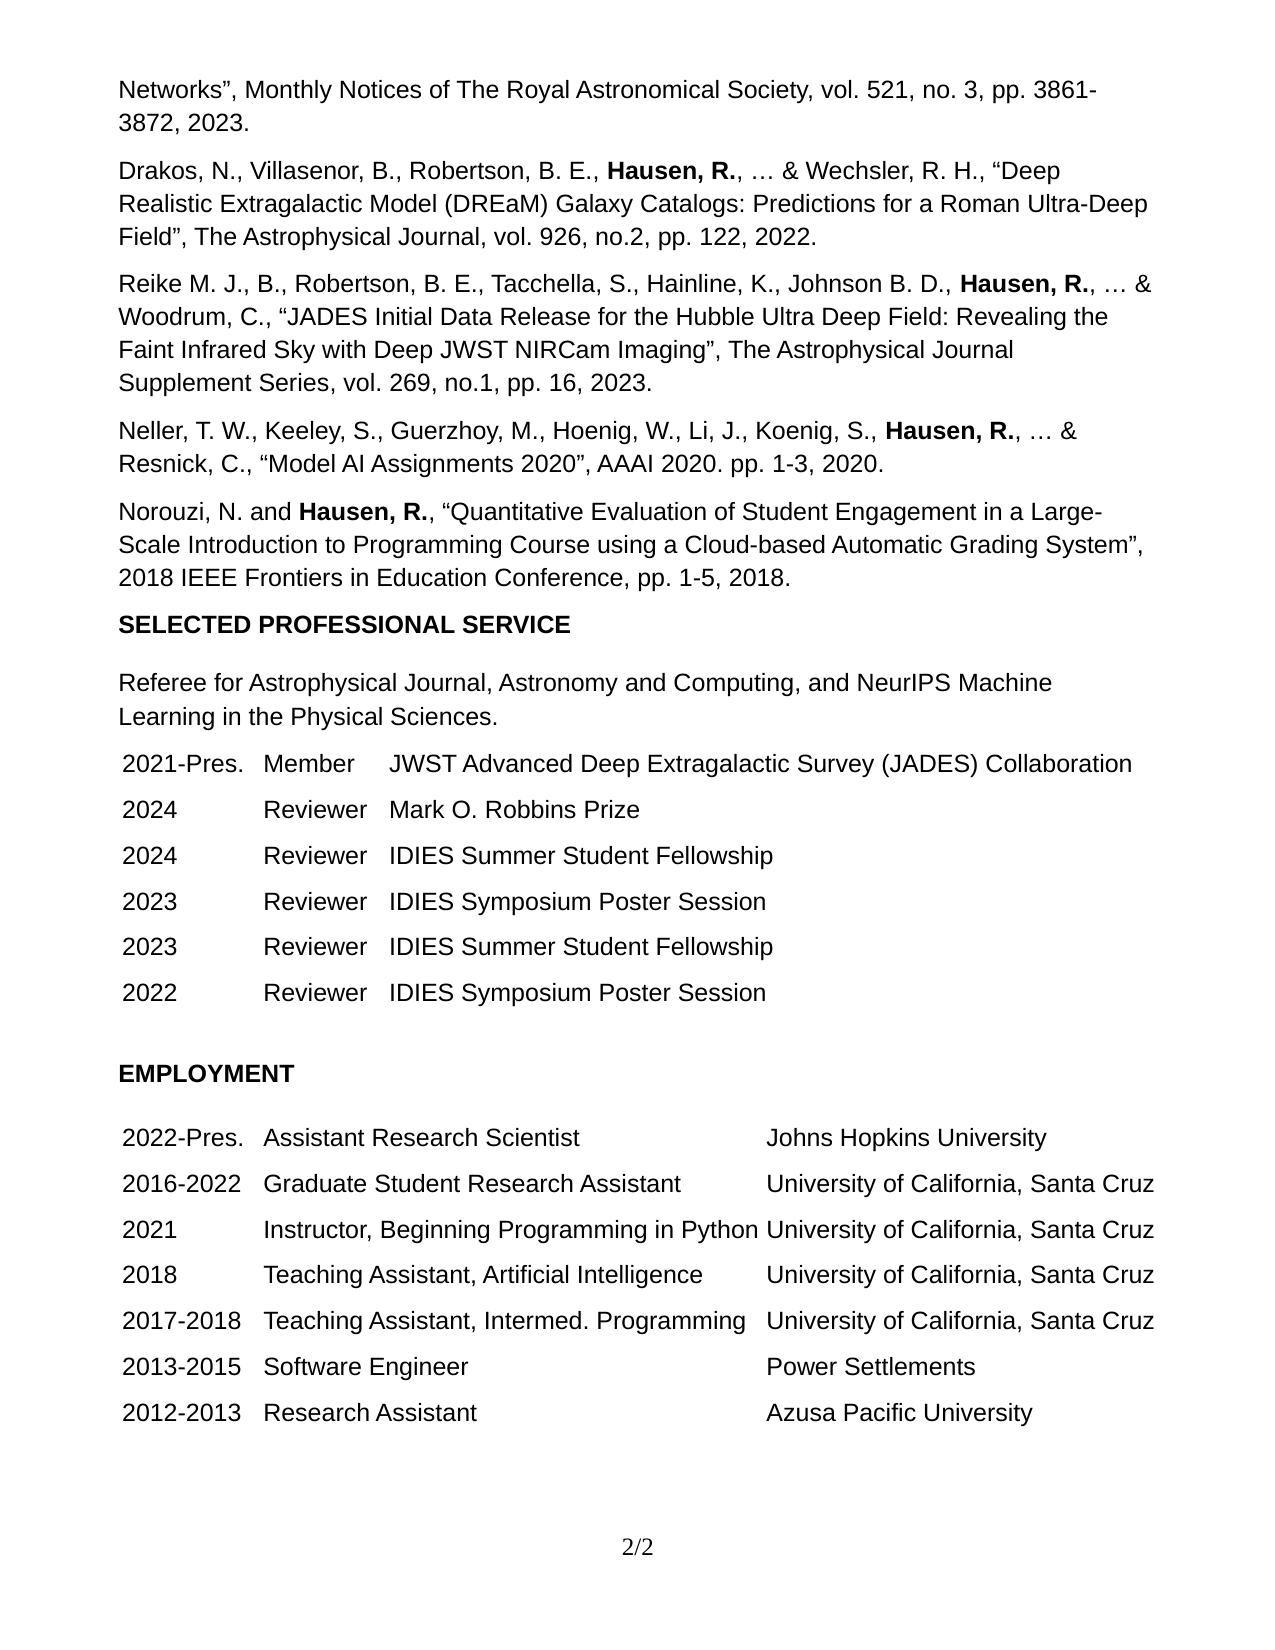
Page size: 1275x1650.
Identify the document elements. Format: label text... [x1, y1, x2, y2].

table_cell [117, 1198, 122, 1214]
table_header Member [263, 749, 389, 778]
table_cell [389, 915, 1157, 932]
table_cell Reviewer [263, 933, 389, 961]
table_cell IDIES Summer Student Fellowship [389, 841, 1157, 869]
table_cell [122, 1198, 263, 1214]
table_cell [122, 824, 263, 841]
table_cell [122, 961, 263, 978]
table_cell [117, 795, 122, 824]
table_cell 2013-2015 [122, 1352, 263, 1381]
table_cell [263, 915, 389, 932]
table_cell 2018 [122, 1260, 263, 1289]
text Drakos, N., Villasenor, B., Robertson, B. E., Hausen, R., … & Wechsler, R. H., “Deep Realistic Extragalactic Model (DREaM) Galaxy Catalogs: Predictions for a Roman Ultra-Deep Field”, The Astrophysical Journal, vol. 926, no.2, pp. 122, 2022. [118, 156, 1157, 250]
table_header Johns Hopkins University [766, 1123, 1157, 1152]
table_cell 2012-2013 [122, 1398, 263, 1427]
table_cell Power Settlements [766, 1352, 1157, 1381]
table_cell [122, 915, 263, 932]
table_cell Software Engineer [263, 1352, 766, 1381]
table_cell [122, 1381, 263, 1398]
table_cell 2024 [122, 795, 263, 824]
table_cell [263, 1007, 389, 1024]
table_header 2021-Pres. [122, 749, 263, 778]
table_cell 2016-2022 [122, 1169, 263, 1197]
table_cell [117, 1306, 122, 1335]
table_cell [766, 1381, 1157, 1398]
table_cell [117, 1007, 122, 1024]
table_cell [766, 1243, 1157, 1260]
table_cell [263, 1198, 766, 1214]
table_cell [122, 1007, 263, 1024]
table_cell [263, 824, 389, 841]
table_cell [389, 824, 1157, 841]
table_cell [766, 1335, 1157, 1352]
table_cell [117, 1215, 122, 1243]
table_cell 2024 [122, 841, 263, 869]
text Norouzi, N. and Hausen, R., “Quantitative Evaluation of Student Engagement in a Large-Scale Introduction to Programming Course using a Cloud-based Automatic Grading System”, 2018 IEEE Frontiers in Education Conference, pp. 1-5, 2018. [118, 497, 1157, 591]
table_cell [117, 1335, 122, 1352]
table_cell [117, 1152, 263, 1169]
table_cell 2017-2018 [122, 1306, 263, 1335]
table_cell [122, 1289, 263, 1306]
table_cell IDIES Symposium Poster Session [389, 887, 1157, 915]
table_cell [117, 778, 263, 795]
text Neller, T. W., Keeley, S., Guerzhoy, M., Hoenig, W., Li, J., Koenig, S., Hausen, R., … & Resnick, C., “Model AI Assignments 2020”, AAAI 2020. pp. 1-3, 2020. [118, 416, 1157, 478]
table_cell University of California, Santa Cruz [766, 1215, 1157, 1243]
table_cell [122, 1335, 263, 1352]
table_header JWST Advanced Deep Extragalactic Survey (JADES) Collaboration [389, 749, 1157, 778]
table_cell 2021 [122, 1215, 263, 1243]
table_cell [117, 824, 122, 841]
table_cell [766, 1289, 1157, 1306]
table_cell Azusa Pacific University [766, 1398, 1157, 1427]
table_cell [117, 1243, 122, 1260]
table_header Assistant Research Scientist [263, 1123, 766, 1152]
table_cell [117, 841, 122, 869]
text Referee for Astrophysical Journal, Astronomy and Computing, and NeurIPS Machine Learning in the Physical Sciences. [118, 668, 1157, 730]
table_cell [117, 978, 122, 1007]
table_cell Reviewer [263, 795, 389, 824]
table_cell [263, 870, 389, 887]
table_header [117, 1123, 122, 1152]
table_cell [389, 961, 1157, 978]
text Reike M. J., B., Robertson, B. E., Tacchella, S., Hainline, K., Johnson B. D., Hausen, R., … & Woodrum, C., “JADES Initial Data Release for the Hubble Ultra Deep Field: Revealing the Faint Infrared Sky with Deep JWST NIRCam Imaging”, The Astrophysical Journal Supplement Series, vol. 269, no.1, pp. 16, 2023. [118, 269, 1157, 397]
table_cell [122, 1243, 263, 1260]
table_cell [766, 1198, 1157, 1214]
table_cell [263, 778, 389, 795]
table_cell 2023 [122, 887, 263, 915]
table_cell [117, 961, 122, 978]
table_cell [263, 961, 389, 978]
table_cell [117, 870, 122, 887]
text SELECTED PROFESSIONAL SERVICE [118, 610, 1157, 639]
table_header [117, 749, 122, 778]
table_cell [117, 933, 122, 961]
table_cell University of California, Santa Cruz [766, 1169, 1157, 1197]
table_cell [117, 1381, 122, 1398]
table_cell IDIES Summer Student Fellowship [389, 933, 1157, 961]
table_cell [117, 1352, 122, 1381]
table_cell Instructor, Beginning Programming in Python [263, 1215, 766, 1243]
table_cell [117, 915, 122, 932]
text Networks”, Monthly Notices of The Royal Astronomical Society, vol. 521, no. 3, pp. 3861-3872, 2023. [118, 75, 1157, 137]
table_cell [263, 1289, 766, 1306]
table_cell [117, 1289, 122, 1306]
table_cell Research Assistant [263, 1398, 766, 1427]
table_cell University of California, Santa Cruz [766, 1260, 1157, 1289]
table_cell [389, 1007, 1157, 1024]
table_header 2022-Pres. [122, 1123, 263, 1152]
text EMPLOYMENT [118, 1059, 1157, 1087]
table_cell [117, 887, 122, 915]
table_cell Reviewer [263, 887, 389, 915]
table_cell Mark O. Robbins Prize [389, 795, 1157, 824]
table_cell IDIES Symposium Poster Session [389, 978, 1157, 1007]
table_cell [122, 870, 263, 887]
table_cell [117, 1169, 122, 1197]
table_cell [263, 1381, 766, 1398]
table_cell [389, 870, 1157, 887]
table_cell Teaching Assistant, Artificial Intelligence [263, 1260, 766, 1289]
table_cell Teaching Assistant, Intermed. Programming [263, 1306, 766, 1335]
table_cell 2022 [122, 978, 263, 1007]
table_cell [117, 1260, 122, 1289]
table_cell Reviewer [263, 841, 389, 869]
table_cell [263, 1243, 766, 1260]
table_cell [117, 1398, 122, 1427]
table_cell Graduate Student Research Assistant [263, 1169, 766, 1197]
table_cell [766, 1152, 1157, 1169]
table_cell [389, 778, 1157, 795]
table_cell [263, 1335, 766, 1352]
table_cell 2023 [122, 933, 263, 961]
table_cell University of California, Santa Cruz [766, 1306, 1157, 1335]
table_cell Reviewer [263, 978, 389, 1007]
table_cell [263, 1152, 766, 1169]
